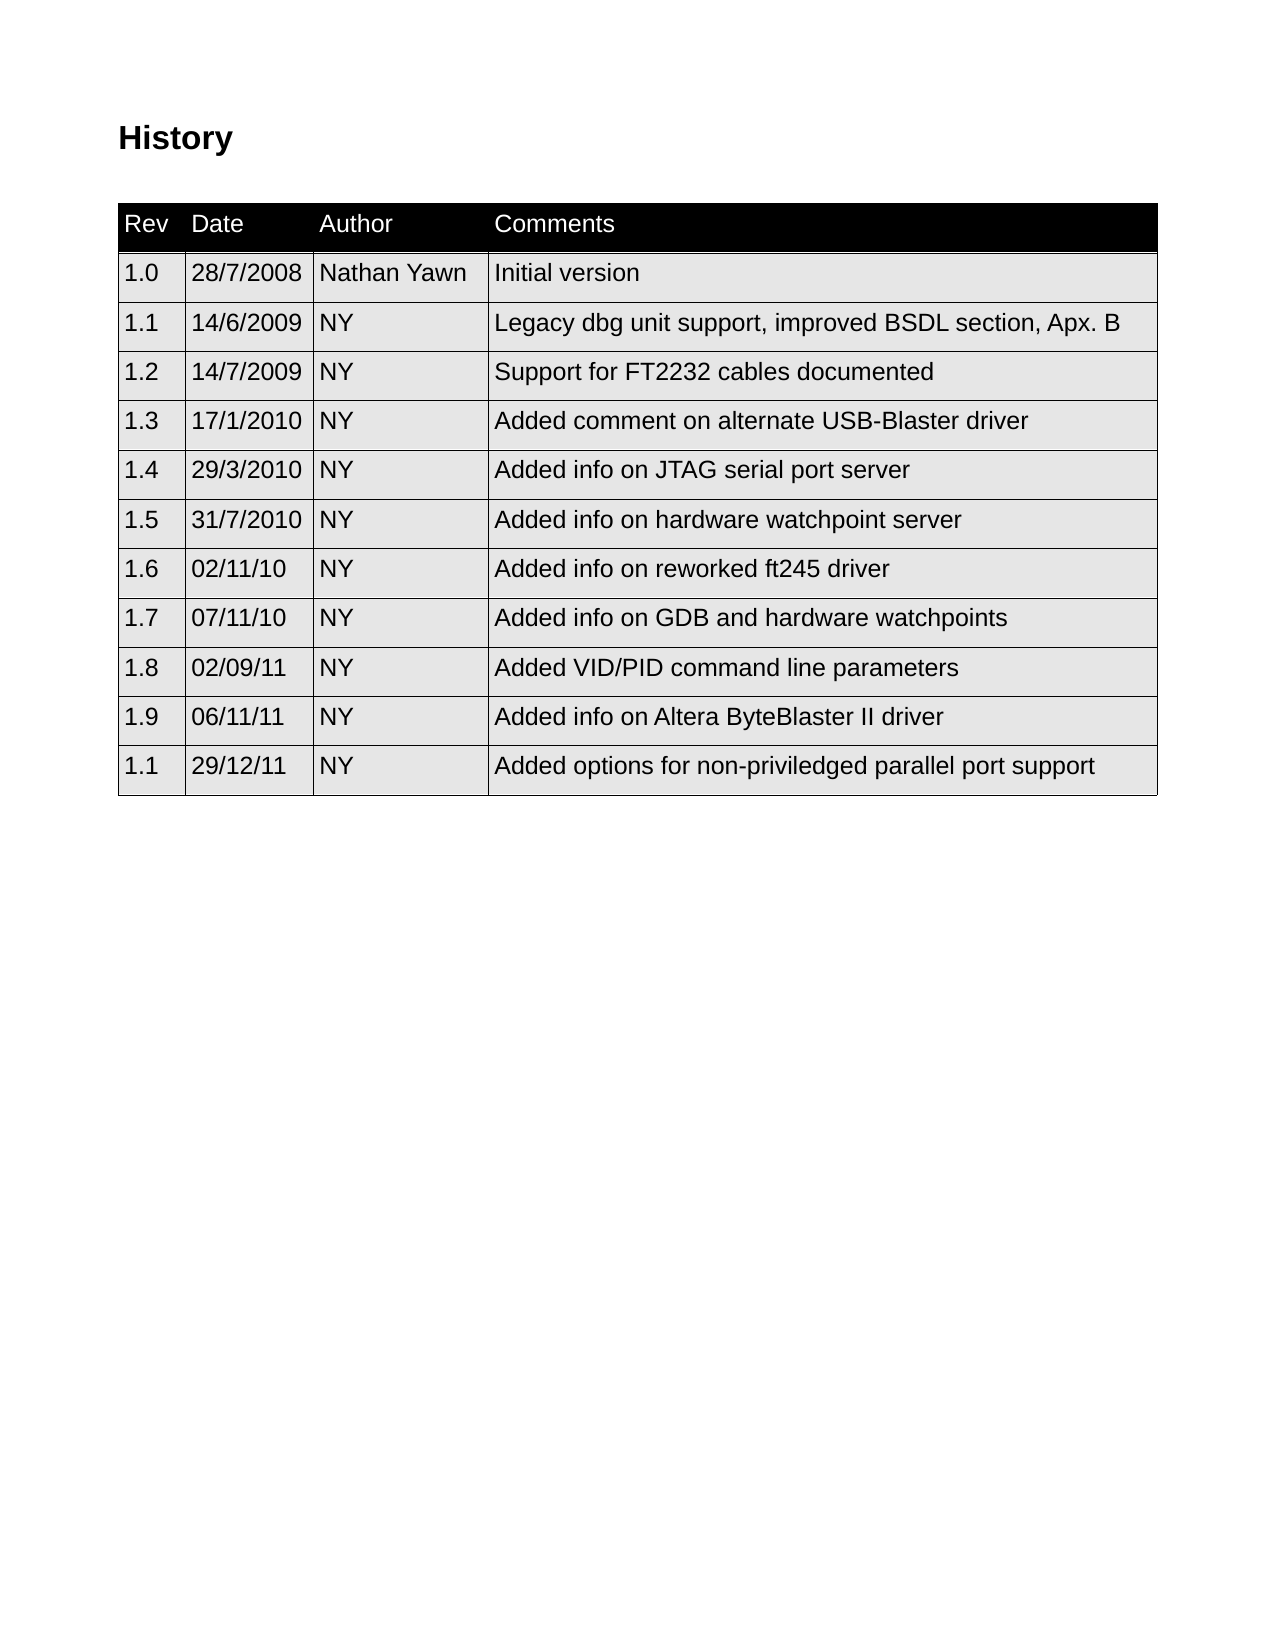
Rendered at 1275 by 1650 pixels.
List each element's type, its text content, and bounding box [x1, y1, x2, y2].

table_cell Legacy dbg unit support, improved BSDL section, Apx. B [489, 303, 1157, 351]
table_cell 1.3 [119, 401, 185, 449]
table_cell 28/7/2008 [186, 254, 313, 302]
table_cell NY [314, 599, 488, 647]
table_cell 1.4 [119, 451, 185, 499]
table_cell 1.1 [119, 746, 185, 794]
table_cell 1.9 [119, 697, 185, 745]
table_cell NY [314, 303, 488, 351]
table_cell NY [314, 451, 488, 499]
table_cell Added info on hardware watchpoint server [489, 500, 1157, 548]
table_cell Added info on JTAG serial port server [489, 451, 1157, 499]
table_cell 1.0 [119, 254, 185, 302]
table_cell 29/3/2010 [186, 451, 313, 499]
table_cell Nathan Yawn [314, 254, 488, 302]
table_cell NY [314, 352, 488, 400]
table_cell 02/09/11 [186, 648, 313, 696]
table_cell Added info on Altera ByteBlaster II driver [489, 697, 1157, 745]
table_header Date [186, 204, 313, 252]
table_cell 14/7/2009 [186, 352, 313, 400]
table_cell 29/12/11 [186, 746, 313, 794]
table_cell NY [314, 500, 488, 548]
table_cell NY [314, 549, 488, 597]
table_cell Added info on reworked ft245 driver [489, 549, 1157, 597]
table_cell 14/6/2009 [186, 303, 313, 351]
table_cell 1.2 [119, 352, 185, 400]
text History [118, 118, 1157, 157]
table_cell 1.1 [119, 303, 185, 351]
table_cell 1.6 [119, 549, 185, 597]
table_cell NY [314, 401, 488, 449]
table_cell Support for FT2232 cables documented [489, 352, 1157, 400]
table_cell Added comment on alternate USB-Blaster driver [489, 401, 1157, 449]
table_cell 31/7/2010 [186, 500, 313, 548]
table_header Author [314, 204, 488, 252]
table_cell 07/11/10 [186, 599, 313, 647]
table_cell 1.5 [119, 500, 185, 548]
table_cell 17/1/2010 [186, 401, 313, 449]
table_cell NY [314, 648, 488, 696]
table_cell Added info on GDB and hardware watchpoints [489, 599, 1157, 647]
table_cell NY [314, 746, 488, 794]
table_cell NY [314, 697, 488, 745]
table_cell Initial version [489, 254, 1157, 302]
table_header Comments [489, 204, 1157, 252]
table_cell 06/11/11 [186, 697, 313, 745]
table_cell 1.8 [119, 648, 185, 696]
table_header Rev [119, 204, 185, 252]
table_cell Added options for non-priviledged parallel port support [489, 746, 1157, 794]
table_cell 02/11/10 [186, 549, 313, 597]
table_cell Added VID/PID command line parameters [489, 648, 1157, 696]
table_cell 1.7 [119, 599, 185, 647]
